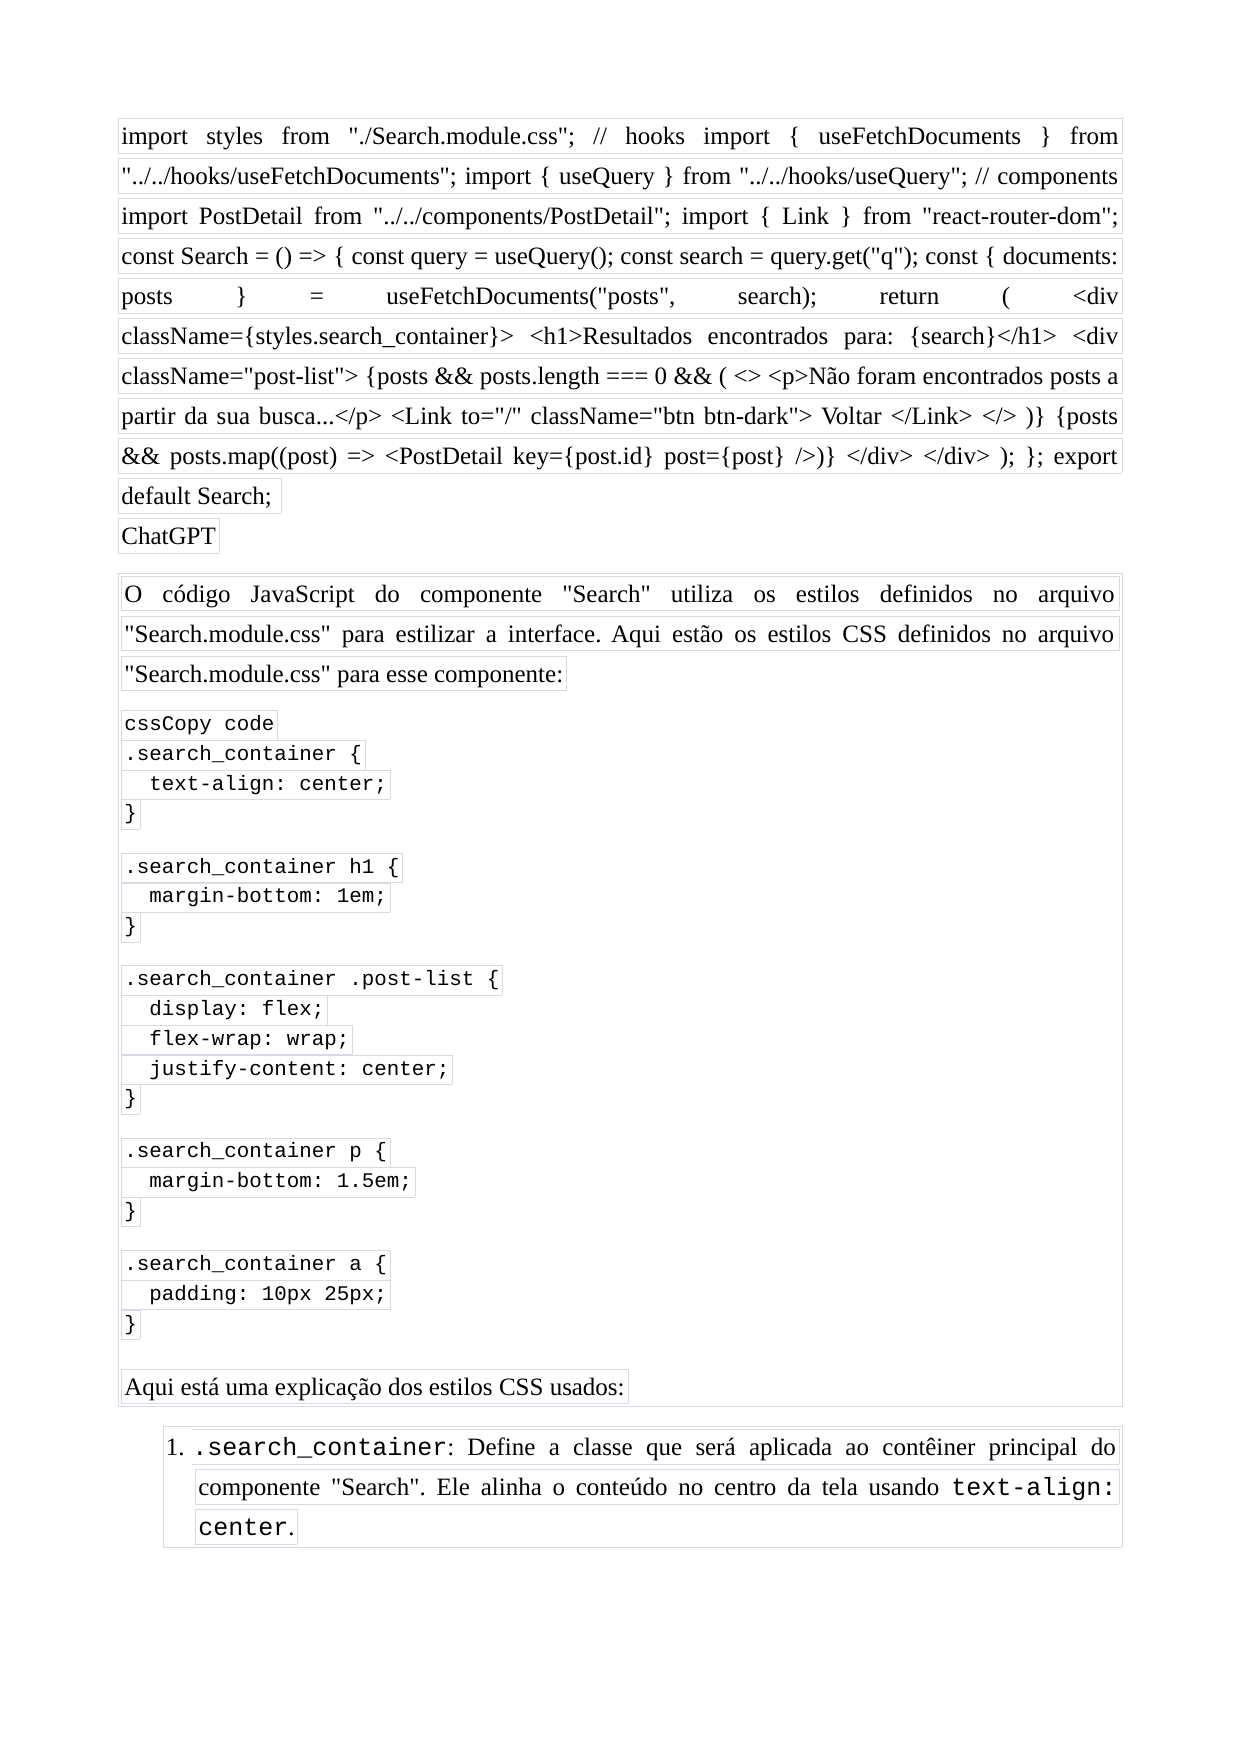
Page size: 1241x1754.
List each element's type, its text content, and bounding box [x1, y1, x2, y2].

text margin-bottom: 1em; [122, 884, 390, 909]
text [391, 879, 1122, 909]
text flex-wrap: wrap; [122, 1026, 352, 1051]
list .search_container: Define a classe que será aplicada ao contêiner principal do componente "Search". Ele alinha o conteúdo no centro da tela usando text-align: center. [164, 1427, 1122, 1547]
text cssCopy code [119, 707, 1122, 737]
text display: flex; [122, 996, 327, 1022]
text const Search = () => { const query = useQuery(); const search = query.get("q"); const { documents: [119, 239, 1122, 273]
text "../../hooks/useFetchDocuments"; import { useQuery } from "../../hooks/useQuery"; // components [119, 159, 1122, 193]
text [141, 1081, 1122, 1114]
text } [122, 1085, 140, 1114]
text margin-bottom: 1.5em; [391, 1164, 1122, 1194]
text [391, 1277, 1122, 1307]
text justify-content: center; [122, 1056, 452, 1081]
text O código JavaScript do componente "Search" utiliza os estilos definidos no arquivo "Search.module.css" para estilizar a interface. Aqui estão os estilos CSS definidos no arquivo "Search.module.css" para esse componente: [119, 574, 1122, 691]
text } [122, 909, 1122, 942]
text .search_container p { [119, 1134, 1122, 1164]
text } [122, 796, 1122, 829]
text flex-wrap: wrap; [328, 1022, 1122, 1051]
text } [122, 1194, 1122, 1227]
text default Search; [118, 474, 1122, 513]
text && posts.map((post) => <PostDetail key={post.id} post={post} />)} </div> </div> ); }; export [119, 439, 1122, 473]
text Aqui está uma explicação dos estilos CSS usados: [119, 1366, 1122, 1406]
text partir da sua busca...</p> <Link to="/" className="btn btn-dark"> Voltar </Link> </> )} {posts [119, 399, 1122, 433]
text className="post-list"> {posts && posts.length === 0 && ( <> <p>Não foram encontrados posts a [119, 359, 1122, 393]
text ChatGPT [119, 519, 219, 553]
text text-align: center; [122, 771, 390, 796]
text text-align: center; [366, 767, 1122, 796]
text [328, 992, 1122, 1022]
text justify-content: center; [353, 1051, 1122, 1081]
text .search_container a { [119, 1247, 1122, 1277]
text .search_container { [122, 741, 365, 767]
text .search_container h1 { [119, 850, 1122, 879]
text import styles from "./Search.module.css"; // hooks import { useFetchDocuments } from [119, 119, 1122, 153]
text padding: 10px 25px; [122, 1281, 390, 1307]
text .search_container { [278, 737, 1122, 767]
text margin-bottom: 1.5em; [122, 1168, 415, 1194]
text import PostDetail from "../../components/PostDetail"; import { Link } from "react-router-dom"; [119, 199, 1122, 233]
text posts } = useFetchDocuments("posts", search); return ( <div [119, 279, 1122, 313]
text .search_container .post-list { [119, 962, 1122, 992]
text [220, 518, 1122, 553]
text [141, 1307, 1122, 1339]
text } [122, 1311, 140, 1339]
text className={styles.search_container}> <h1>Resultados encontrados para: {search}</h1> <div [119, 319, 1122, 353]
